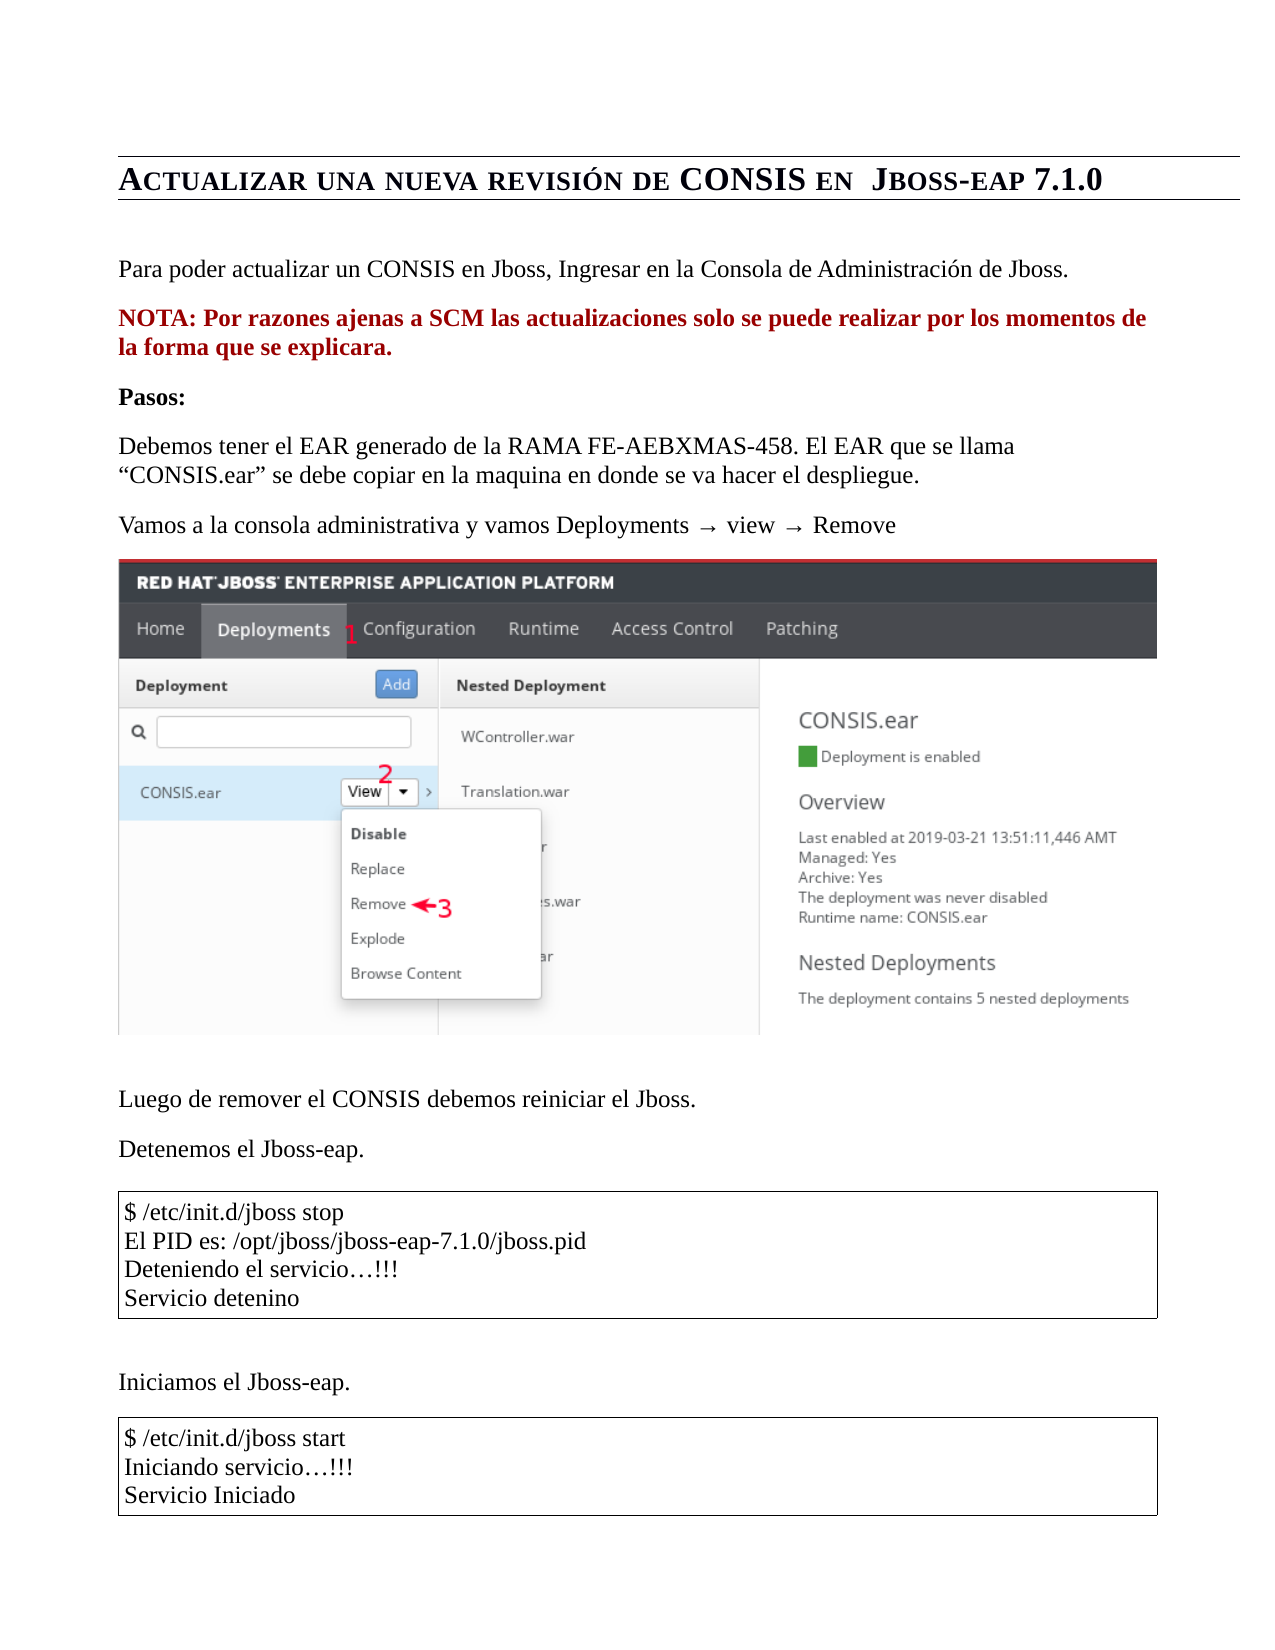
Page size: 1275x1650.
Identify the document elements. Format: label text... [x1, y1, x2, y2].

table_header $ /etc/init.d/jboss start Iniciando servicio…!!! Servicio Iniciado [119, 1418, 1157, 1515]
text Detenemos el Jboss-eap. [118, 1134, 1157, 1162]
text Pasos: [118, 382, 1157, 411]
text Debemos tener el EAR generado de la RAMA FE-AEBXMAS-458. El EAR que se llama “CONSIS.ear” se debe copiar en la maquina en donde se va hacer el despliegue. [118, 431, 1157, 489]
picture [118, 559, 1157, 1035]
text Para poder actualizar un CONSIS en Jboss, Ingresar en la Consola de Administración de Jboss. [118, 254, 1157, 283]
table_header $ /etc/init.d/jboss stop El PID es: /opt/jboss/jboss-eap-7.1.0/jboss.pid Deteniendo el servicio…!!! Servicio detenino [119, 1192, 1157, 1318]
subtitle Actualizar una nueva revisión de CONSIS en Jboss-eap 7.1.0 [118, 157, 1240, 199]
text Vamos a la consola administrativa y vamos Deployments → view → Remove [118, 510, 1157, 538]
text NOTA: Por razones ajenas a SCM las actualizaciones solo se puede realizar por los momentos de la forma que se explicara. [118, 303, 1157, 361]
text Iniciamos el Jboss-eap. [118, 1367, 1157, 1396]
text Luego de remover el CONSIS debemos reiniciar el Jboss. [118, 1084, 1157, 1113]
